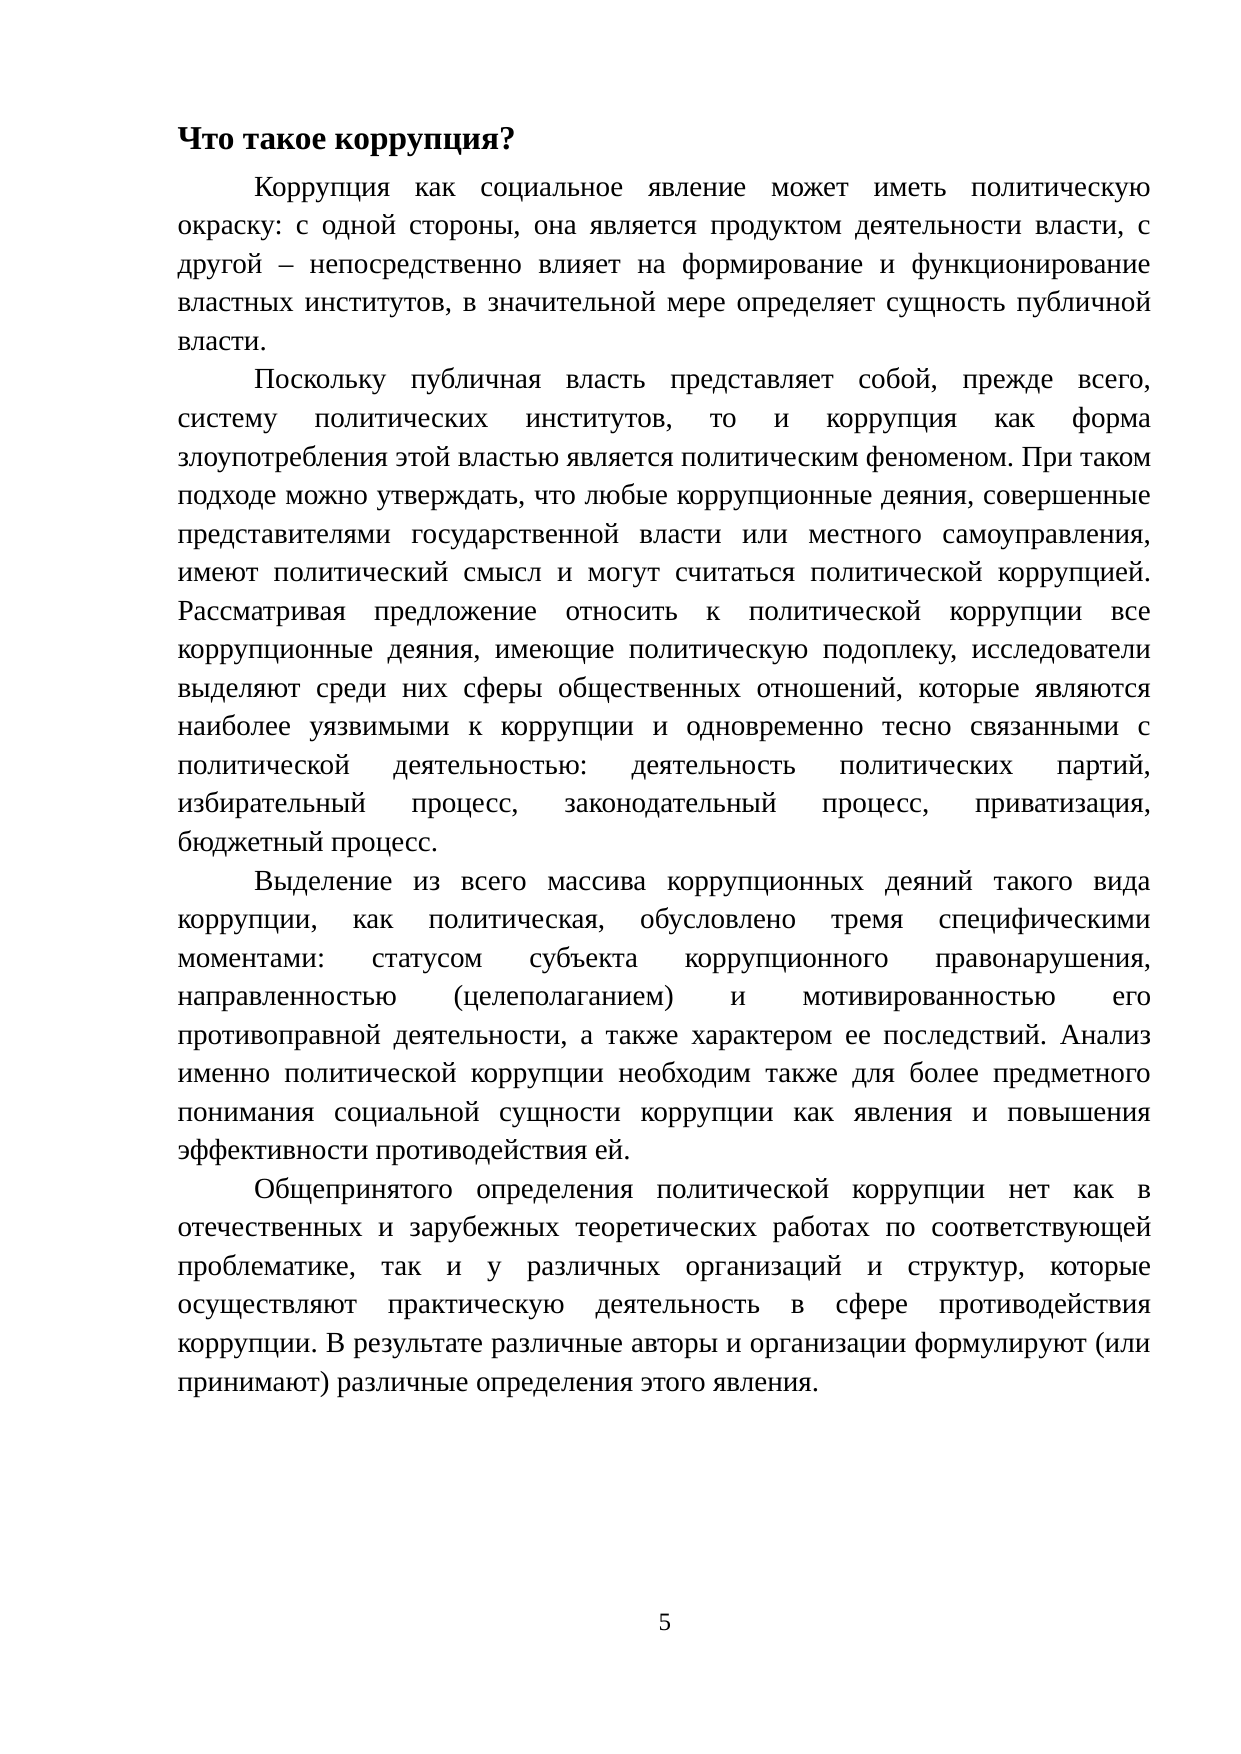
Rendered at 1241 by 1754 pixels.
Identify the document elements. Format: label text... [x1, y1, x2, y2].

text Выделение из всего массива коррупционных деяний такого вида коррупции, как политическая, обусловлено тремя специфическими моментами: статусом субъекта коррупционного правонарушения, направленностью (целеполаганием) и мотивированностью его противоправной деятельности, а также характером ее последствий. Анализ именно политической коррупции необходим также для более предметного понимания социальной сущности коррупции как явления и повышения эффективности противодействия ей. [177, 863, 1152, 1166]
text Общепринятого определения политической коррупции нет как в отечественных и зарубежных теоретических работах по соответствующей проблематике, так и у различных организаций и структур, которые осуществляют практическую деятельность в сфере противодействия коррупции. В результате различные авторы и организации формулируют (или принимают) различные определения этого явления. [177, 1171, 1152, 1397]
text Поскольку публичная власть представляет собой, прежде всего, систему политических институтов, то и коррупция как форма злоупотребления этой властью является политическим феноменом. При таком подходе можно утверждать, что любые коррупционные деяния, совершенные представителями государственной власти или местного самоуправления, имеют политический смысл и могут считаться политической коррупцией. Рассматривая предложение относить к политической коррупции все коррупционные деяния, имеющие политическую подоплеку, исследователи выделяют среди них сферы общественных отношений, которые являются наиболее уязвимыми к коррупции и одновременно тесно связанными с политической деятельностью: деятельность политических партий, избирательный процесс, законодательный процесс, приватизация, бюджетный процесс. [177, 362, 1152, 858]
subtitle Что такое коррупция? [177, 118, 1152, 156]
text Коррупция как социальное явление может иметь политическую окраску: с одной стороны, она является продуктом деятельности власти, с другой – непосредственно влияет на формирование и функционирование властных институтов, в значительной мере определяет сущность публичной власти. [177, 169, 1152, 357]
